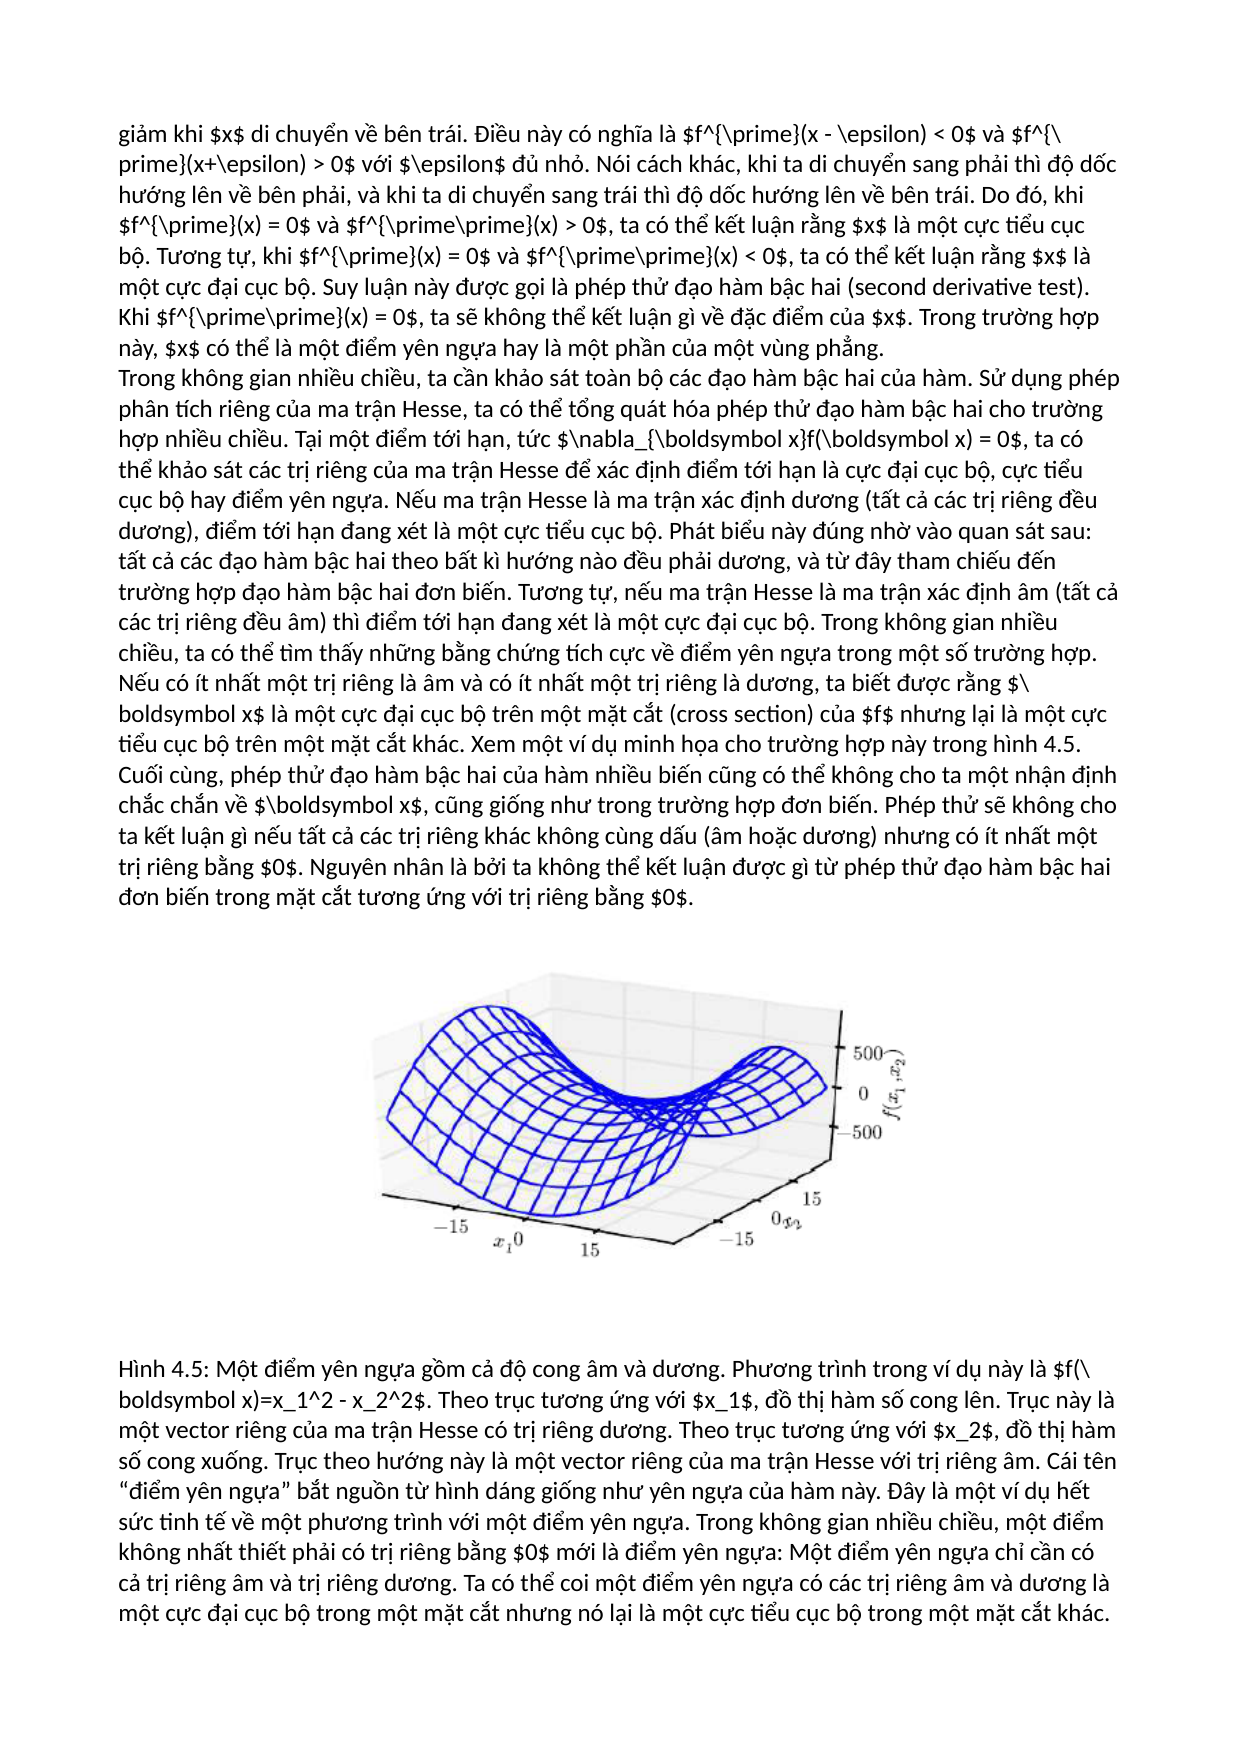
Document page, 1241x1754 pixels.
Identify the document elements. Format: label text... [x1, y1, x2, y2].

picture [127, 911, 1113, 1323]
text giảm khi $x$ di chuyển về bên trái. Điều này có nghĩa là $f^{\prime}(x - \epsilon) < 0$ và $f^{\prime}(x+\epsilon) > 0$ với $\epsilon$ đủ nhỏ. Nói cách khác, khi ta di chuyển sang phải thì độ dốc hướng lên về bên phải, và khi ta di chuyển sang trái thì độ dốc hướng lên về bên trái. Do đó, khi $f^{\prime}(x) = 0$ và $f^{\prime\prime}(x) > 0$, ta có thể kết luận rằng $x$ là một cực tiểu cục bộ. Tương tự, khi $f^{\prime}(x) = 0$ và $f^{\prime\prime}(x) < 0$, ta có thể kết luận rằng $x$ là một cực đại cục bộ. Suy luận này được gọi là phép thử đạo hàm bậc hai (second derivative test). Khi $f^{\prime\prime}(x) = 0$, ta sẽ không thể kết luận gì về đặc điểm của $x$. Trong trường hợp này, $x$ có thể là một điểm yên ngựa hay là một phần của một vùng phẳng. [118, 118, 1122, 362]
text Trong không gian nhiều chiều, ta cần khảo sát toàn bộ các đạo hàm bậc hai của hàm. Sử dụng phép phân tích riêng của ma trận Hesse, ta có thể tổng quát hóa phép thử đạo hàm bậc hai cho trường hợp nhiều chiều. Tại một điểm tới hạn, tức $\nabla_{\boldsymbol x}f(\boldsymbol x) = 0$, ta có thể khảo sát các trị riêng của ma trận Hesse để xác định điểm tới hạn là cực đại cục bộ, cực tiểu cục bộ hay điểm yên ngựa. Nếu ma trận Hesse là ma trận xác định dương (tất cả các trị riêng đều dương), điểm tới hạn đang xét là một cực tiểu cục bộ. Phát biểu này đúng nhờ vào quan sát sau: tất cả các đạo hàm bậc hai theo bất kì hướng nào đều phải dương, và từ đây tham chiếu đến trường hợp đạo hàm bậc hai đơn biến. Tương tự, nếu ma trận Hesse là ma trận xác định âm (tất cả các trị riêng đều âm) thì điểm tới hạn đang xét là một cực đại cục bộ. Trong không gian nhiều chiều, ta có thể tìm thấy những bằng chứng tích cực về điểm yên ngựa trong một số trường hợp. Nếu có ít nhất một trị riêng là âm và có ít nhất một trị riêng là dương, ta biết được rằng $\boldsymbol x$ là một cực đại cục bộ trên một mặt cắt (cross section) của $f$ nhưng lại là một cực tiểu cục bộ trên một mặt cắt khác. Xem một ví dụ minh họa cho trường hợp này trong hình 4.5. Cuối cùng, phép thử đạo hàm bậc hai của hàm nhiều biến cũng có thể không cho ta một nhận định chắc chắn về $\boldsymbol x$, cũng giống như trong trường hợp đơn biến. Phép thử sẽ không cho ta kết luận gì nếu tất cả các trị riêng khác không cùng dấu (âm hoặc dương) nhưng có ít nhất một trị riêng bằng $0$. Nguyên nhân là bởi ta không thể kết luận được gì từ phép thử đạo hàm bậc hai đơn biến trong mặt cắt tương ứng với trị riêng bằng $0$. [118, 362, 1122, 912]
text Hình 4.5: Một điểm yên ngựa gồm cả độ cong âm và dương. Phương trình trong ví dụ này là $f(\boldsymbol x)=x_1^2 - x_2^2$. Theo trục tương ứng với $x_1$, đồ thị hàm số cong lên. Trục này là một vector riêng của ma trận Hesse có trị riêng dương. Theo trục tương ứng với $x_2$, đồ thị hàm số cong xuống. Trục theo hướng này là một vector riêng của ma trận Hesse với trị riêng âm. Cái tên “điểm yên ngựa” bắt nguồn từ hình dáng giống như yên ngựa của hàm này. Đây là một ví dụ hết sức tinh tế về một phương trình với một điểm yên ngựa. Trong không gian nhiều chiều, một điểm không nhất thiết phải có trị riêng bằng $0$ mới là điểm yên ngựa: Một điểm yên ngựa chỉ cần có cả trị riêng âm và trị riêng dương. Ta có thể coi một điểm yên ngựa có các trị riêng âm và dương là một cực đại cục bộ trong một mặt cắt nhưng nó lại là một cực tiểu cục bộ trong một mặt cắt khác. [118, 1353, 1122, 1628]
